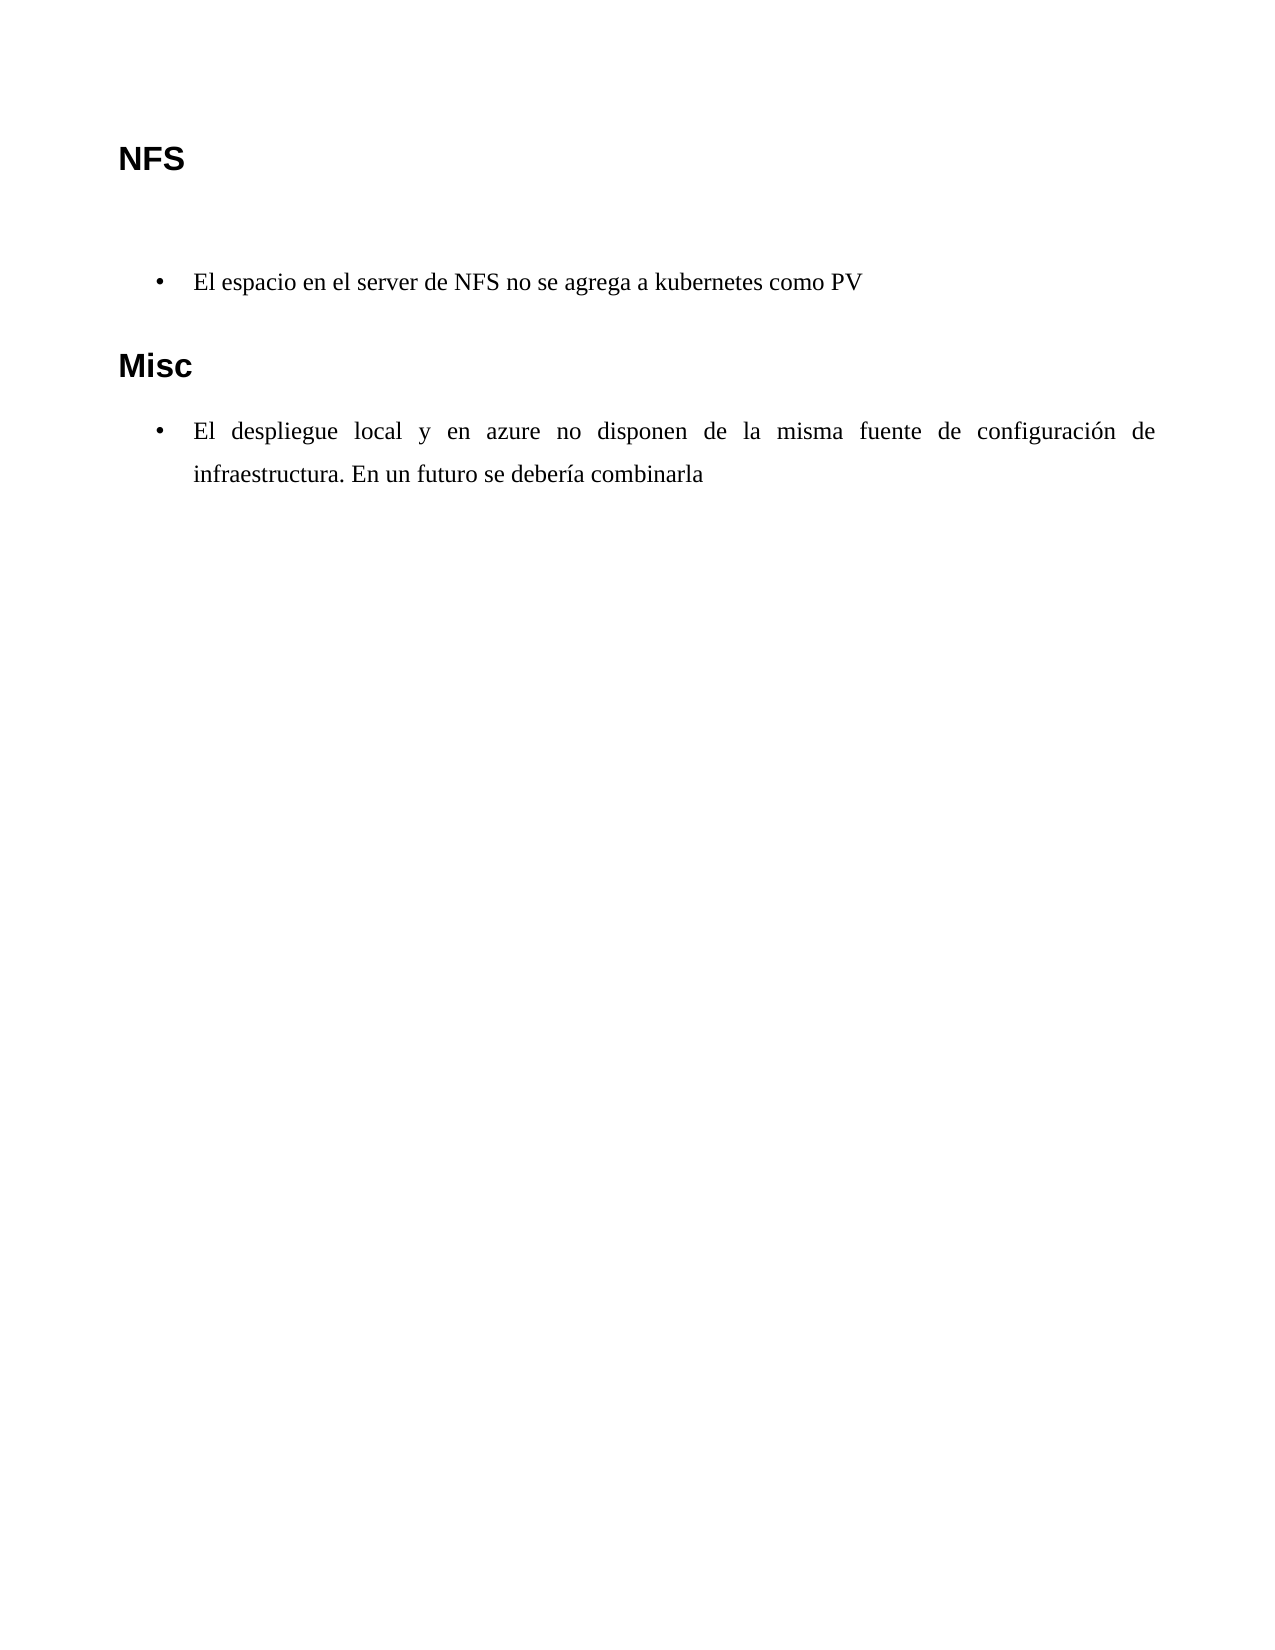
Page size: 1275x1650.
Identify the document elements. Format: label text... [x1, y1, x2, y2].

list El espacio en el server de NFS no se agrega a kubernetes como PV [156, 267, 1157, 296]
subtitle Misc [118, 346, 1157, 384]
subtitle NFS [118, 139, 1157, 178]
list El despliegue local y en azure no disponen de la misma fuente de configuración de infraestructura. En un futuro se debería combinarla [156, 416, 1157, 488]
